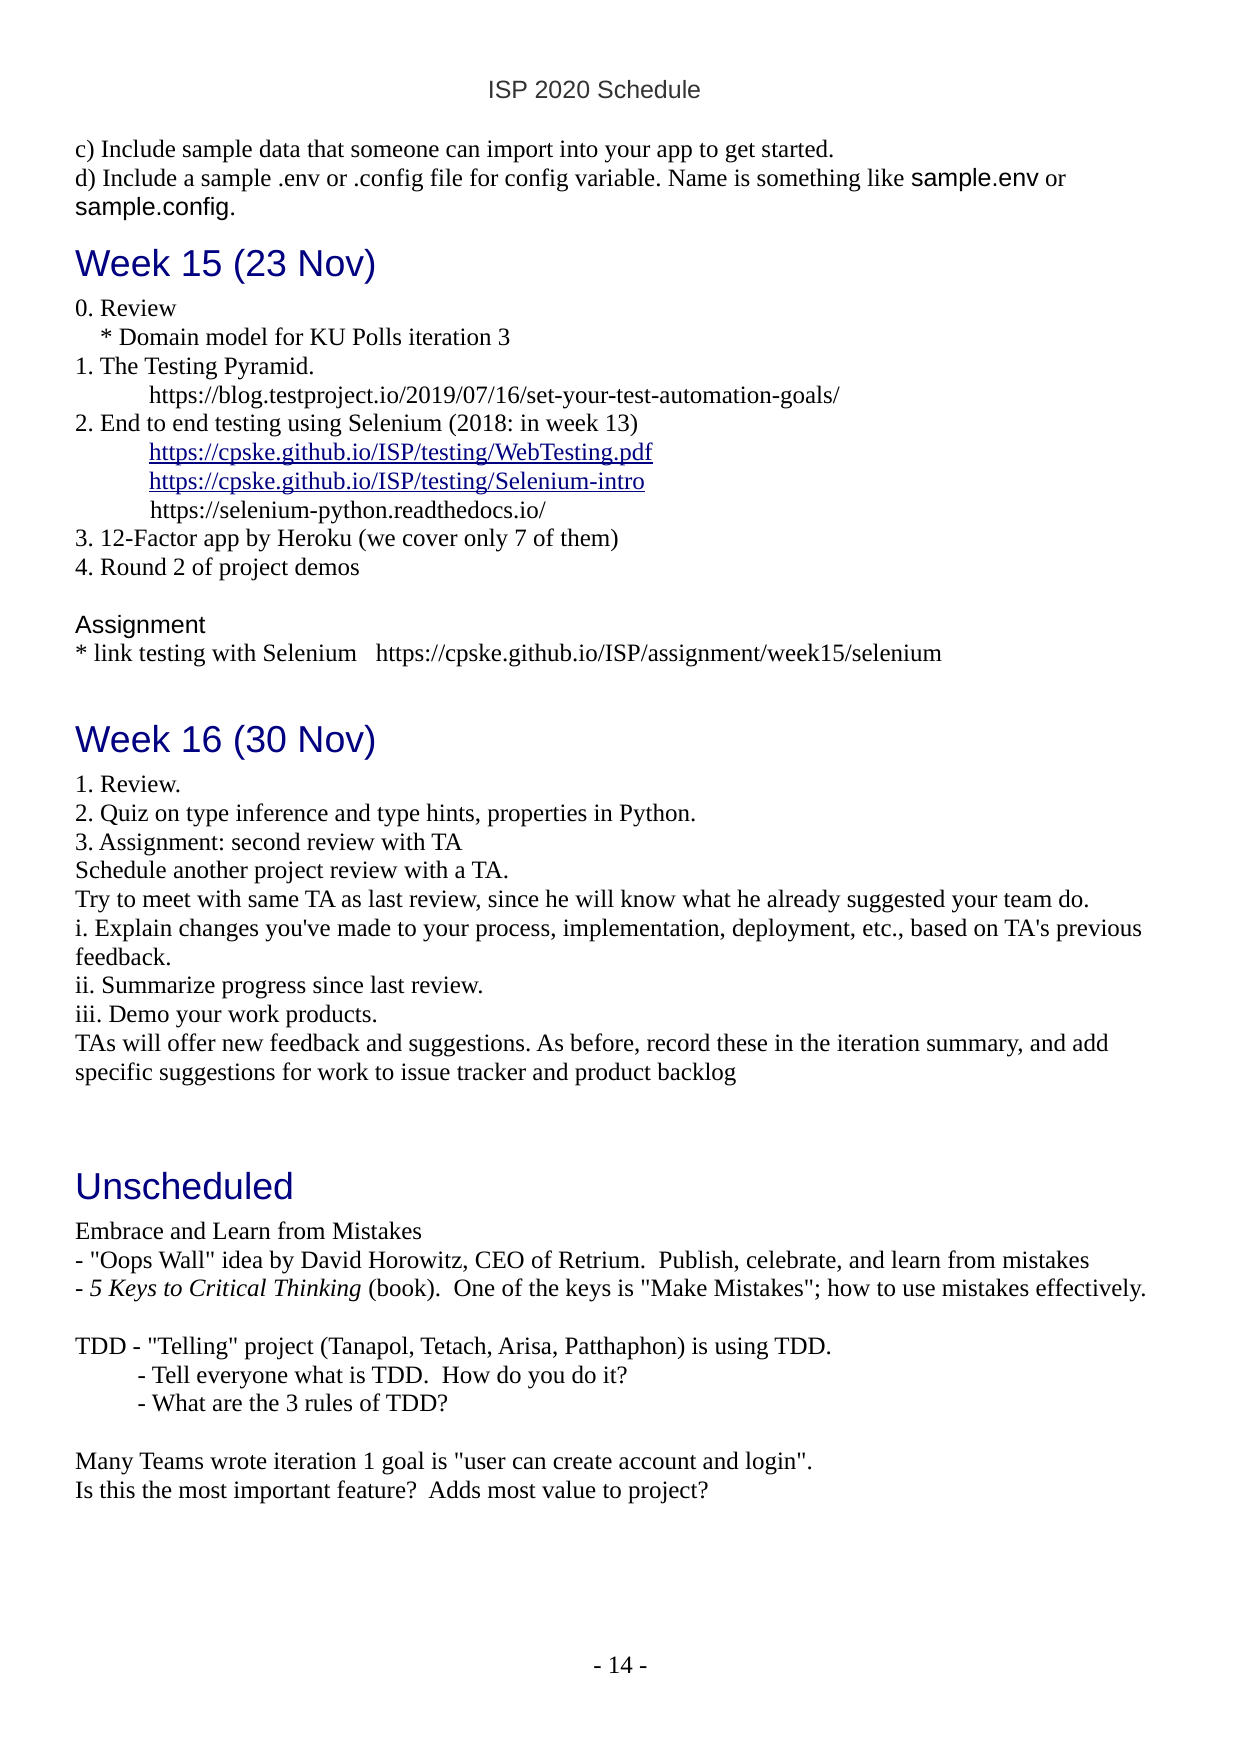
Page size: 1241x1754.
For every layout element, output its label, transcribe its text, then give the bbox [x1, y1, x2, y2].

text 1. The Testing Pyramid. [75, 351, 1166, 380]
text c) Include sample data that someone can import into your app to get started. [75, 134, 1166, 163]
text - What are the 3 rules of TDD? [75, 1388, 1166, 1417]
text - 5 Keys to Critical Thinking (book). One of the keys is "Make Mistakes"; how to use mistakes effectively. [75, 1273, 1166, 1302]
text d) Include a sample .env or .config file for config variable. Name is something like sample.env or sample.config. [75, 163, 1166, 220]
subtitle Unscheduled [75, 1164, 1166, 1207]
text TDD - "Telling" project (Tanapol, Tetach, Arisa, Patthaphon) is using TDD. [75, 1331, 1166, 1360]
text ii. Summarize progress since last review. [75, 970, 1166, 999]
text - Tell everyone what is TDD. How do you do it? [75, 1360, 1166, 1388]
text iii. Demo your work products. [75, 999, 1166, 1028]
text * Domain model for KU Polls iteration 3 [75, 322, 1166, 351]
text 4. Round 2 of project demos [75, 552, 1166, 581]
text 3. 12-Factor app by Heroku (we cover only 7 of them) [75, 523, 1166, 552]
text 3. Assignment: second review with TA [75, 827, 1166, 855]
text i. Explain changes you've made to your process, implementation, deployment, etc., based on TA's previous feedback. [75, 913, 1166, 970]
text https://blog.testproject.io/2019/07/16/set-your-test-automation-goals/ [75, 380, 1166, 408]
text https://cpske.github.io/ISP/testing/Selenium-intro [75, 466, 1166, 495]
text 2. Quiz on type inference and type hints, properties in Python. [75, 798, 1166, 827]
text Assignment [75, 610, 1166, 638]
text Embrace and Learn from Mistakes [75, 1216, 1166, 1245]
subtitle TAs will offer new feedback and suggestions. As before, record these in the iteration summary, and add specific suggestions for work to issue tracker and product backlog [75, 1028, 1166, 1085]
text https://cpske.github.io/ISP/testing/WebTesting.pdf [75, 437, 1166, 466]
subtitle Week 16 (30 Nov) [75, 717, 1166, 760]
text Schedule another project review with a TA. [75, 855, 1166, 884]
text Is this the most important feature? Adds most value to project? [75, 1475, 1166, 1503]
subtitle Week 15 (23 Nov) [75, 241, 1166, 284]
text 0. Review [75, 293, 1166, 322]
text * link testing with Selenium https://cpske.github.io/ISP/assignment/week15/selenium [75, 638, 1166, 667]
text Many Teams wrote iteration 1 goal is "user can create account and login". [75, 1446, 1166, 1475]
text 1. Review. [75, 769, 1166, 798]
text https://selenium-python.readthedocs.io/ [75, 495, 1166, 523]
text Try to meet with same TA as last review, since he will know what he already suggested your team do. [75, 884, 1166, 913]
text - "Oops Wall" idea by David Horowitz, CEO of Retrium. Publish, celebrate, and learn from mistakes [75, 1245, 1166, 1273]
text 2. End to end testing using Selenium (2018: in week 13) [75, 408, 1166, 437]
